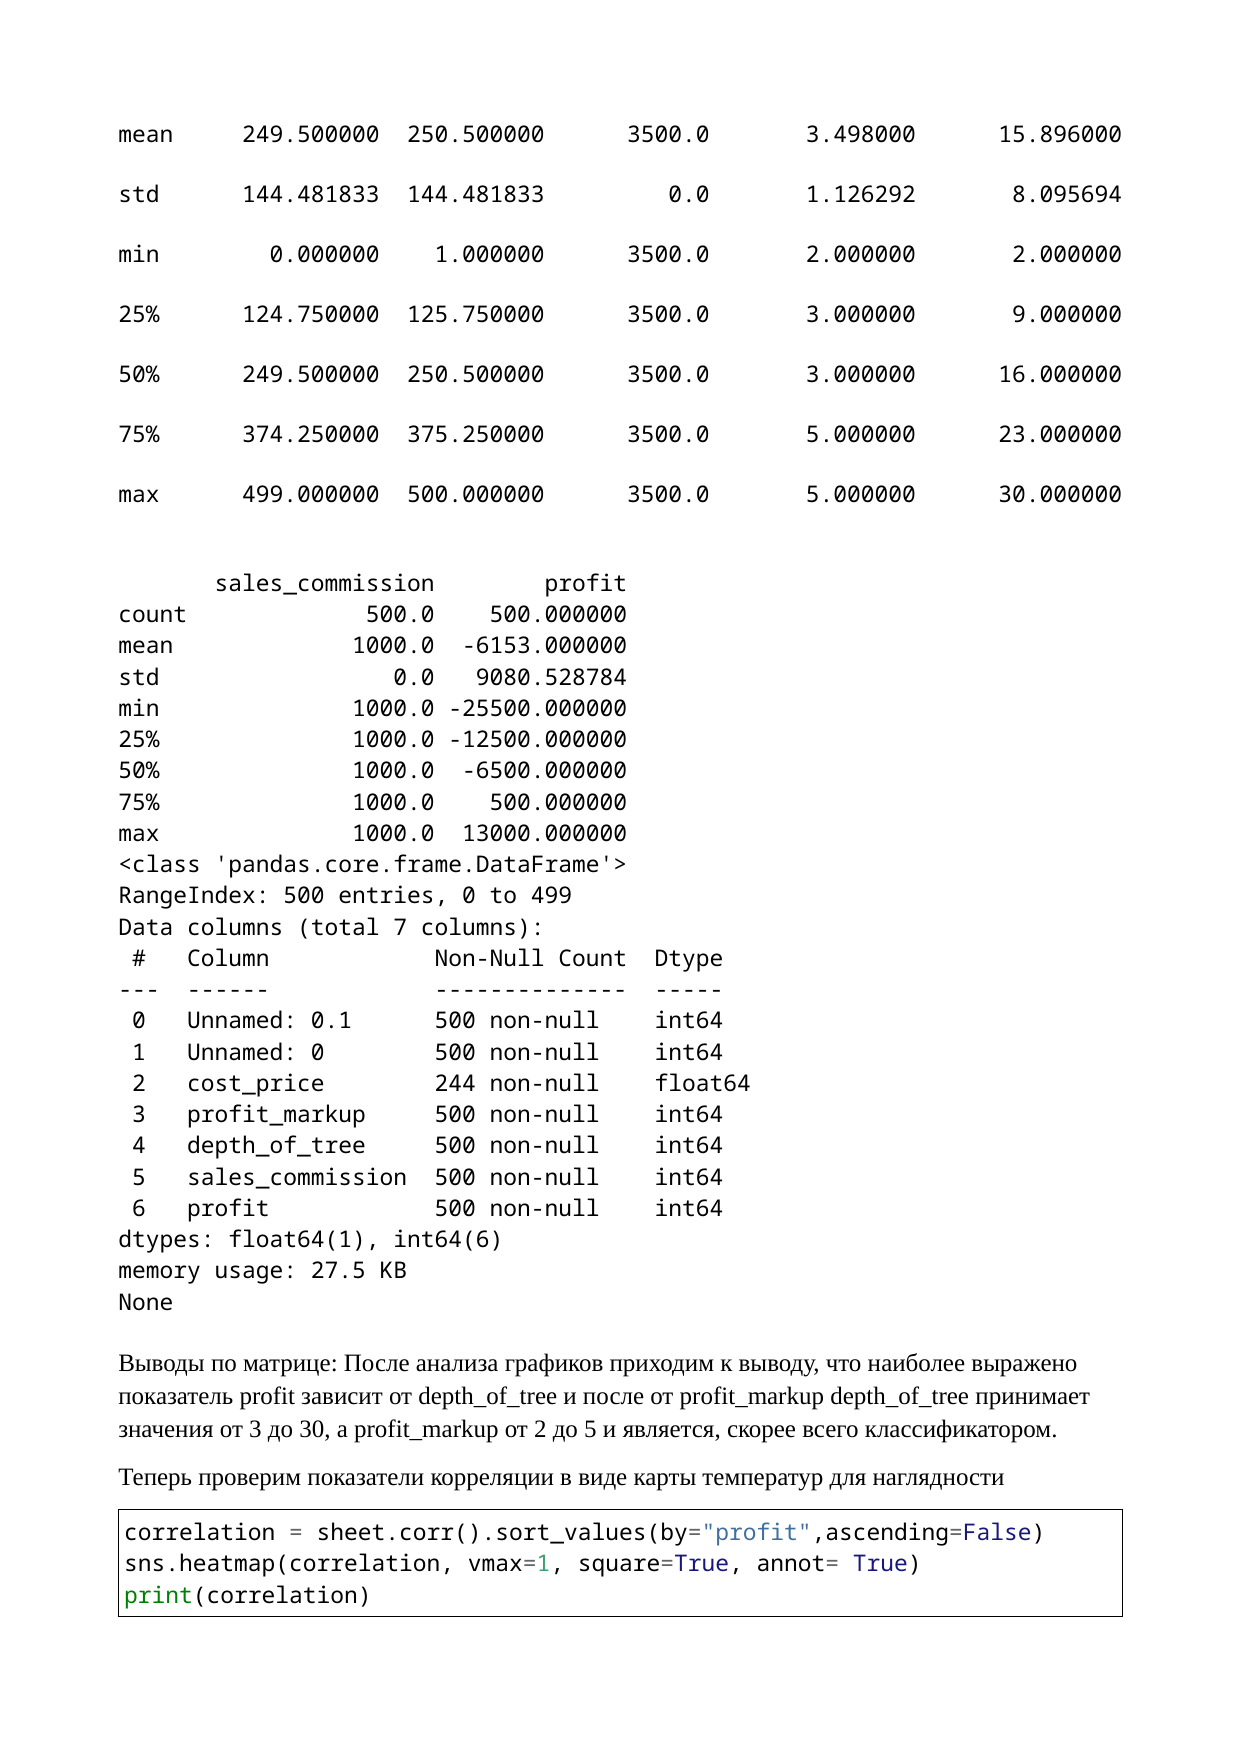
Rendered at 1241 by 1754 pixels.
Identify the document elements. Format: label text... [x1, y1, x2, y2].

text Теперь проверим показатели корреляции в виде карты температур для наглядности [118, 1462, 1122, 1491]
table_header correlation = sheet.corr().sort_values(by="profit",ascending=False) sns.heatmap(correlation, vmax=1, square=True, annot= True) print(correlation) [119, 1510, 1122, 1616]
text Выводы по матрице: После анализа графиков приходим к выводу, что наиболее выражено показатель profit зависит от depth_of_tree и после от profit_markup depth_of_tree принимает значения от 3 до 30, а profit_markup от 2 до 5 и является, скорее всего классификатором. [118, 1348, 1122, 1443]
text mean 249.500000 250.500000 3500.0 3.498000 15.896000 std 144.481833 144.481833 0.0 1.126292 8.095694 min 0.000000 1.000000 3500.0 2.000000 2.000000 25% 124.750000 125.750000 3500.0 3.000000 9.000000 50% 249.500000 250.500000 3500.0 3.000000 16.000000 75% 374.250000 375.250000 3500.0 5.000000 23.000000 max 499.000000 500.000000 3500.0 5.000000 30.000000 sales_commission profit count 500.0 500.000000 mean 1000.0 -6153.000000 std 0.0 9080.528784 min 1000.0 -25500.000000 25% 1000.0 -12500.000000 50% 1000.0 -6500.000000 75% 1000.0 500.000000 max 1000.0 13000.000000 <class 'pandas.core.frame.DataFrame'> RangeIndex: 500 entries, 0 to 499 Data columns (total 7 columns): # Column Non-Null Count Dtype --- ------ -------------- ----- 0 Unnamed: 0.1 500 non-null int64 1 Unnamed: 0 500 non-null int64 2 cost_price 244 non-null float64 3 profit_markup 500 non-null int64 4 depth_of_tree 500 non-null int64 5 sales_commission 500 non-null int64 6 profit 500 non-null int64 dtypes: float64(1), int64(6) memory usage: 27.5 KB None [118, 118, 1122, 1317]
